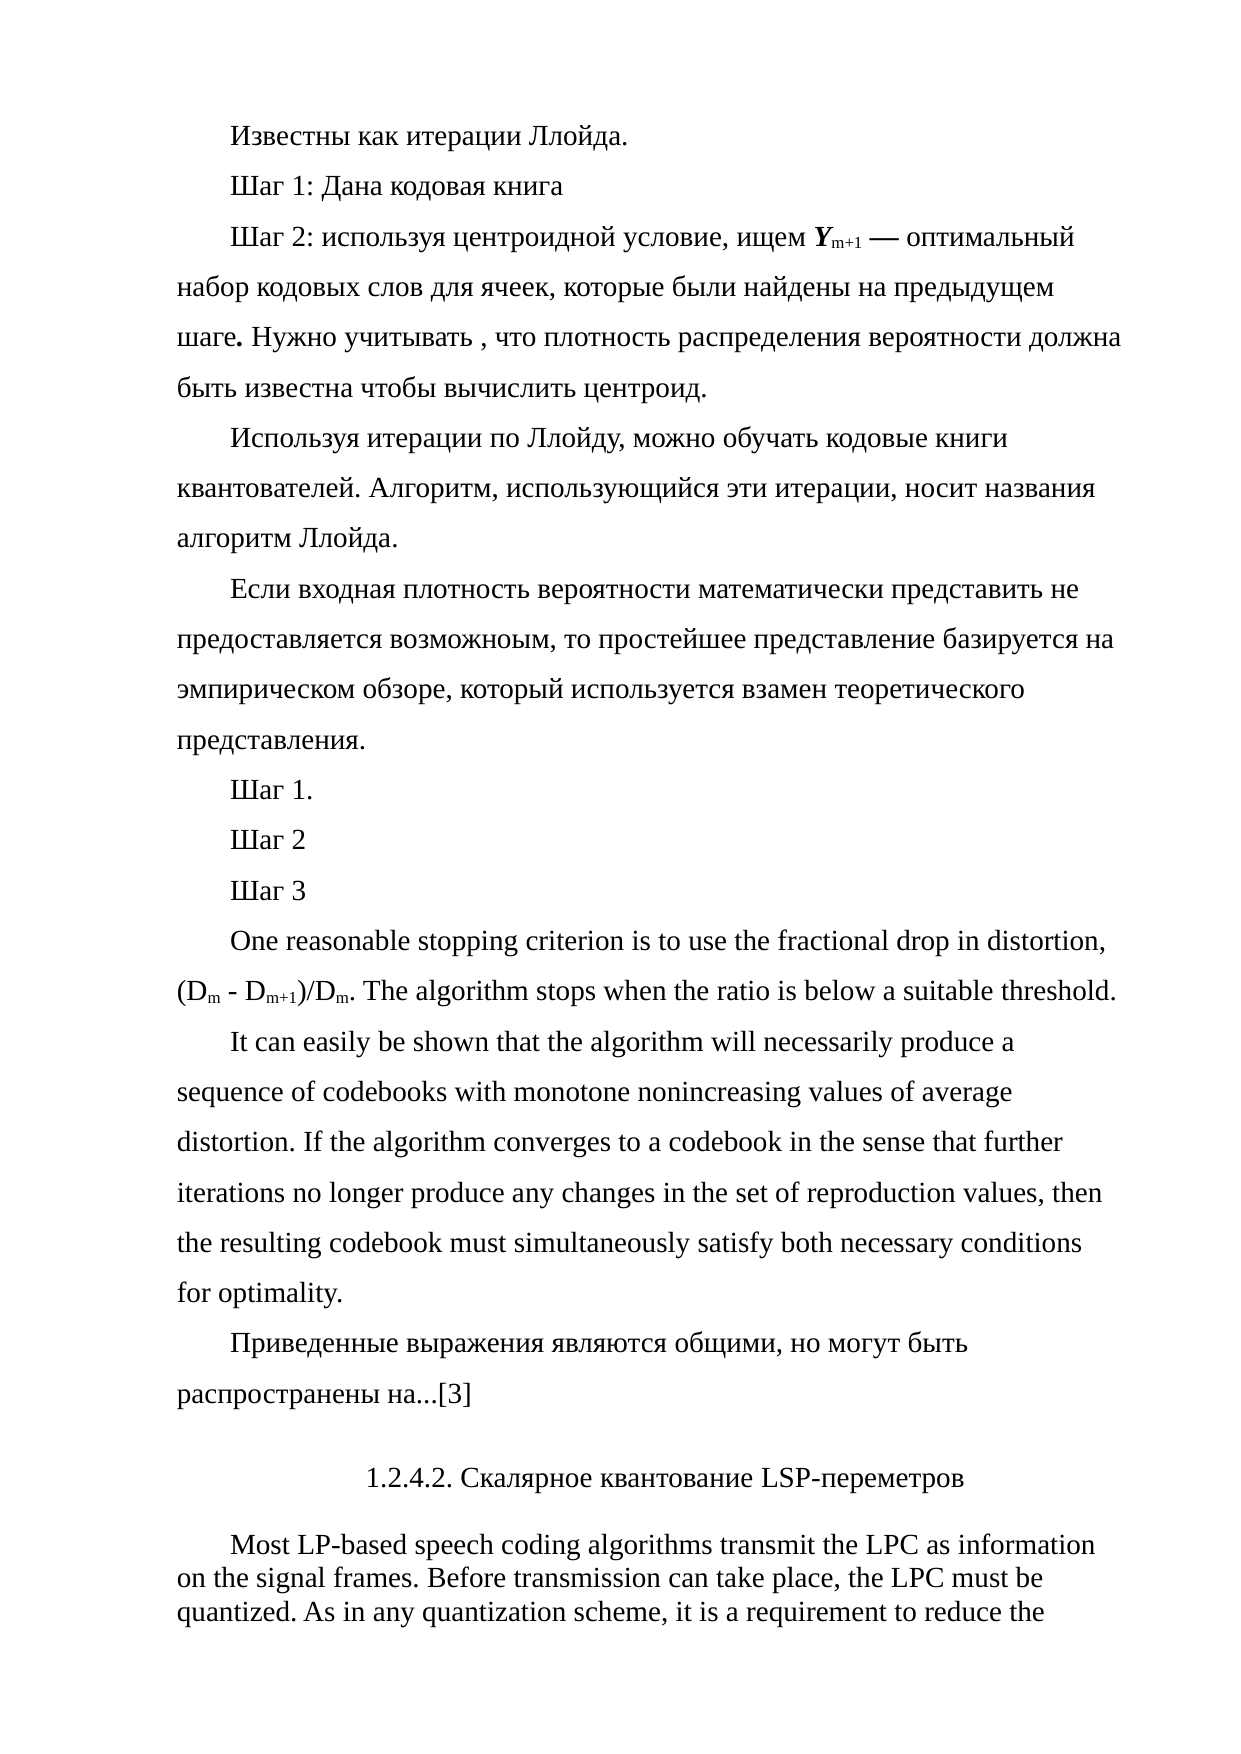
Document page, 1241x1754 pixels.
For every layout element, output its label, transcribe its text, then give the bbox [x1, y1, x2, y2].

text Известны как итерации Ллойда. [177, 118, 1122, 152]
text Most LP-based speech coding algorithms transmit the LPC as information on the signal frames. Before transmission can take place, the LPC must be quantized. As in any quantization scheme, it is a requirement to reduce the [177, 1527, 1122, 1627]
text One reasonable stopping criterion is to use the fractional drop in distortion, (Dm - Dm+1)/Dm. The algorithm stops when the ratio is below a suitable threshold. [177, 923, 1122, 1007]
text Используя итерации по Ллойду, можно обучать кодовые книги квантователей. Алгоритм, использующийся эти итерации, носит названия алгоритм Ллойда. [177, 420, 1122, 554]
text Шаг 2: используя центроидной условие, ищем Ym+1 — оптимальный набор кодовых слов для ячеек, которые были найдены на предыдущем шаге. Нужно учитывать , что плотность распределения вероятности должна быть известна чтобы вычислить центроид. [177, 219, 1122, 403]
text Шаг 2 [177, 822, 1122, 856]
text 1.2.4.2. Скалярное квантование LSP-переметров [177, 1460, 1122, 1493]
text Шаг 3 [177, 873, 1122, 906]
text Приведенные выражения являются общими, но могут быть распространены на...[3] [177, 1326, 1122, 1409]
text It can easily be shown that the algorithm will necessarily produce a sequence of codebooks with monotone nonincreasing values of average distortion. If the algorithm converges to a codebook in the sense that further iterations no longer produce any changes in the set of reproduction values, then the resulting codebook must simultaneously satisfy both necessary conditions for optimality. [177, 1024, 1122, 1309]
text Шаг 1: Дана кодовая книга [177, 168, 1122, 202]
text Шаг 1. [177, 772, 1122, 806]
text Если входная плотность вероятности математически представить не предоставляется возможноым, то простейшее представление базируется на эмпирическом обзоре, который используется взамен теоретического представления. [177, 571, 1122, 755]
